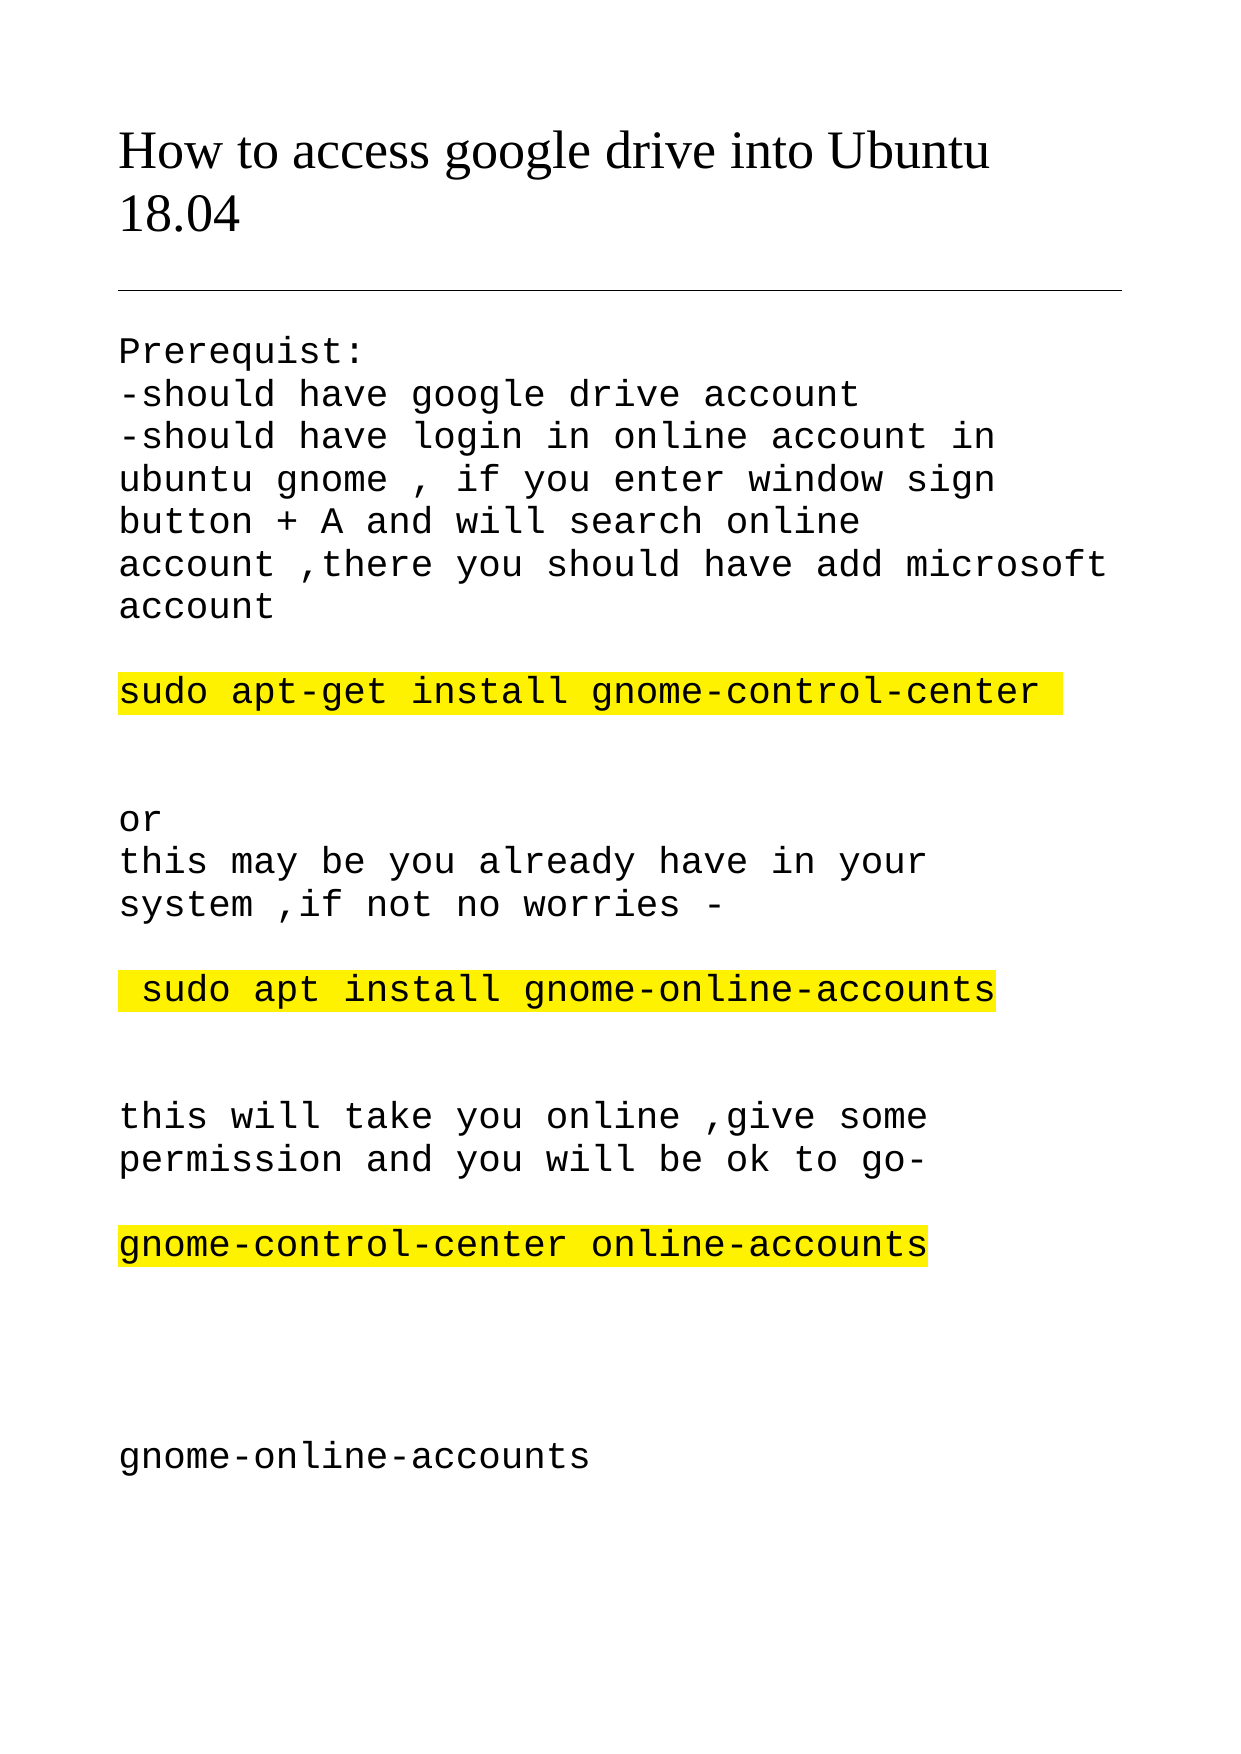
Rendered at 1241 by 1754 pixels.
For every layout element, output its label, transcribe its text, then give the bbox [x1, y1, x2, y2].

text -should have google drive account [118, 375, 1122, 417]
text -should have login in online account in ubuntu gnome , if you enter window sign button + A and will search online account ,there you should have add microsoft account [118, 417, 1122, 630]
text gnome-online-accounts [118, 1437, 1122, 1480]
text sudo apt install gnome-online-accounts [118, 970, 1122, 1012]
text this will take you online ,give some permission and you will be ok to go- [118, 1097, 1122, 1182]
text or [118, 800, 1122, 842]
text Prerequist: [118, 332, 1122, 375]
text How to access google drive into Ubuntu 18.04 [118, 118, 1122, 243]
text sudo apt-get install gnome-control-center [118, 672, 1122, 715]
text gnome-control-center online-accounts [118, 1225, 1122, 1267]
text this may be you already have in your system ,if not no worries - [118, 842, 1122, 927]
